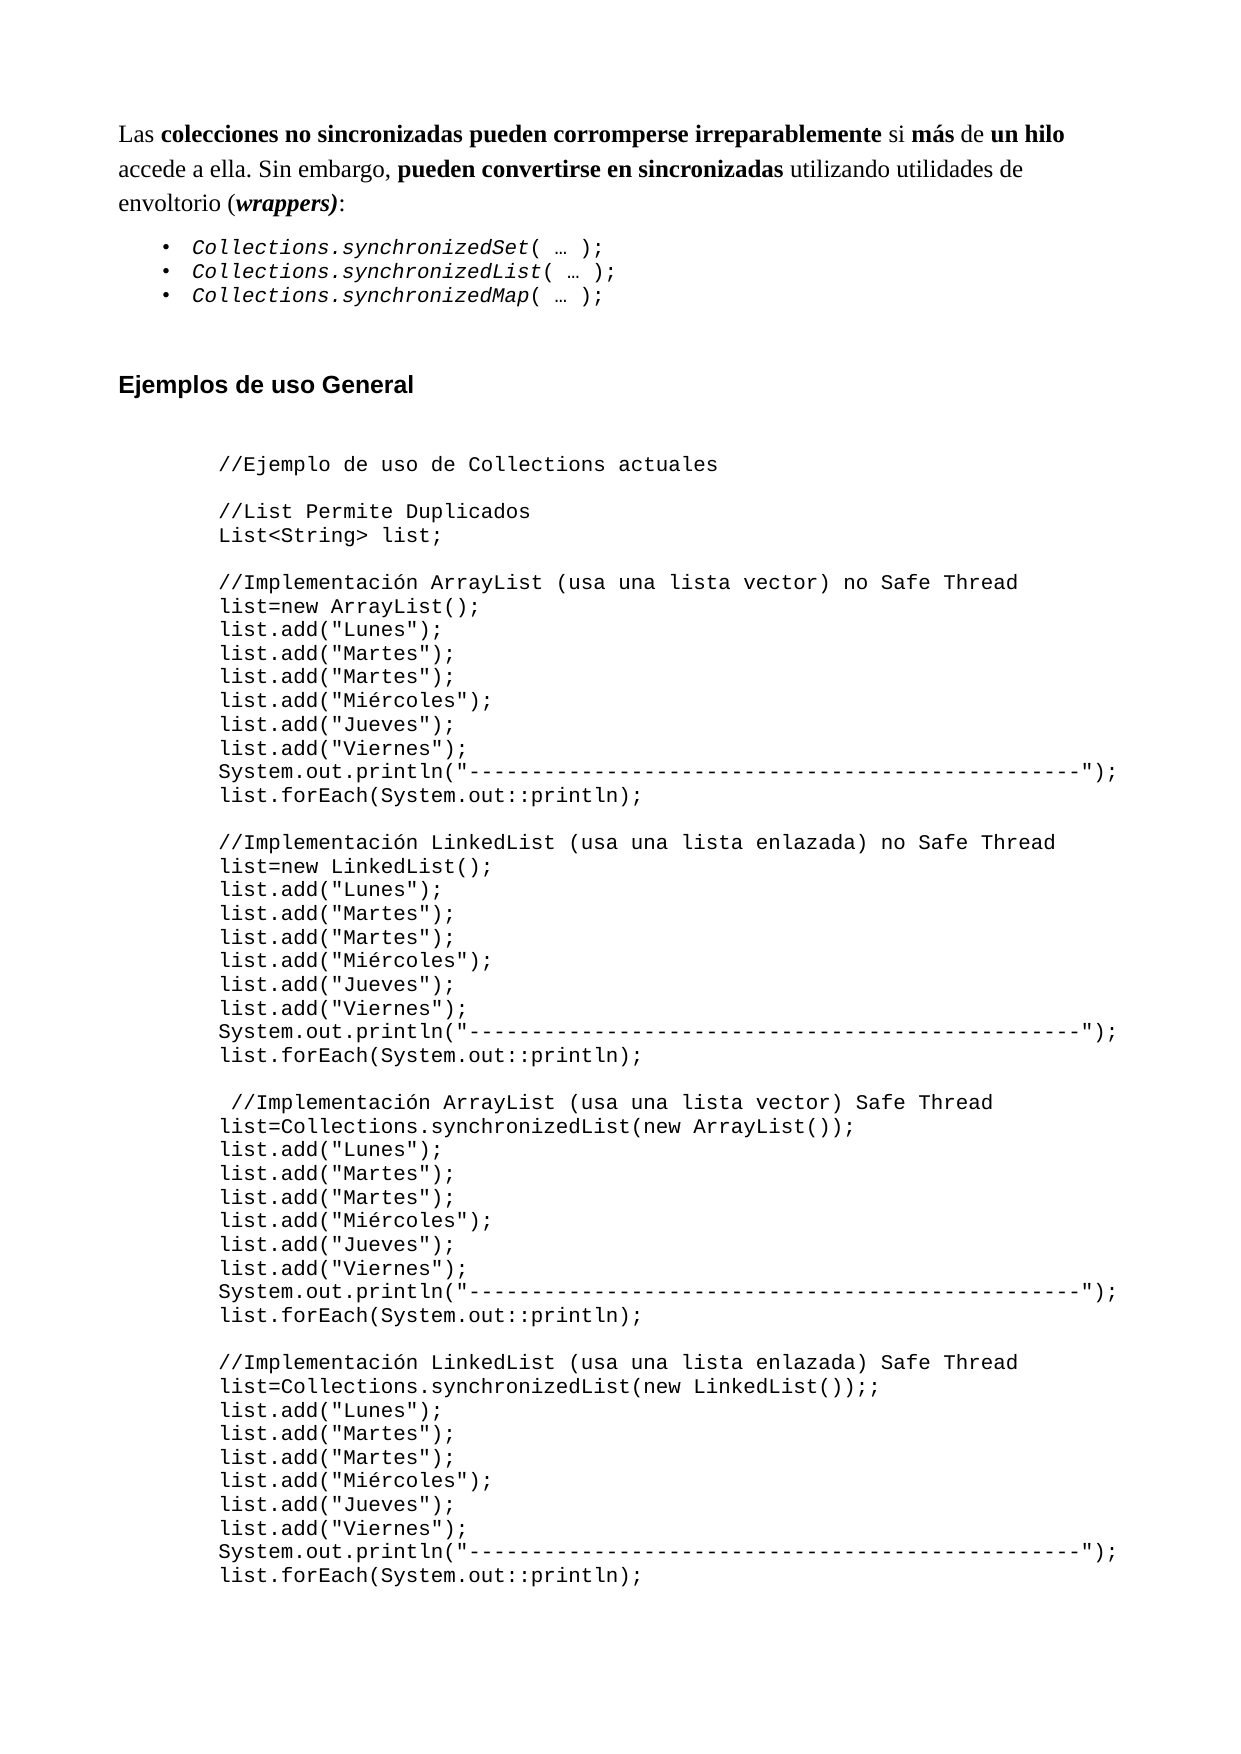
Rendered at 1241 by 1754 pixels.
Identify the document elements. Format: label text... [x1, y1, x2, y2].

text list.add("Lunes"); [118, 619, 1122, 643]
text System.out.println("-------------------------------------------------"); [118, 1541, 1122, 1565]
text list.add("Viernes"); [118, 1518, 1122, 1541]
text list.add("Martes"); [118, 1423, 1122, 1447]
text //Implementación ArrayList (usa una lista vector) Safe Thread [118, 1092, 1122, 1116]
text list.forEach(System.out::println); [118, 1565, 1122, 1589]
text list.add("Martes"); [118, 643, 1122, 667]
list Collections.synchronizedSet( … ); [162, 237, 1122, 261]
text list.forEach(System.out::println); [118, 1305, 1122, 1329]
text list.add("Miércoles"); [118, 950, 1122, 974]
text list.add("Martes"); [118, 927, 1122, 950]
text list.add("Jueves"); [118, 1494, 1122, 1518]
text list.add("Martes"); [118, 667, 1122, 690]
text System.out.println("-------------------------------------------------"); [118, 761, 1122, 785]
text list.add("Jueves"); [118, 714, 1122, 737]
text //Implementación LinkedList (usa una lista enlazada) Safe Thread [118, 1352, 1122, 1376]
text list.add("Martes"); [118, 1163, 1122, 1187]
text list.add("Martes"); [118, 1187, 1122, 1210]
text Las colecciones no sincronizadas pueden corromperse irreparablemente si más de un hilo accede a ella. Sin embargo, pueden convertirse en sincronizadas utilizando utilidades de envoltorio (wrappers): [118, 119, 1122, 217]
text //Implementación LinkedList (usa una lista enlazada) no Safe Thread [118, 832, 1122, 856]
text list.add("Lunes"); [118, 1399, 1122, 1423]
text list.add("Viernes"); [118, 998, 1122, 1021]
text list.add("Lunes"); [118, 879, 1122, 903]
text //Implementación ArrayList (usa una lista vector) no Safe Thread [118, 572, 1122, 596]
text List<String> list; [118, 525, 1122, 548]
text //List Permite Duplicados [118, 501, 1122, 525]
text list.add("Martes"); [118, 903, 1122, 927]
text list.add("Viernes"); [118, 1258, 1122, 1281]
text list.add("Jueves"); [118, 974, 1122, 998]
text list.forEach(System.out::println); [118, 785, 1122, 808]
text list.add("Martes"); [118, 1447, 1122, 1471]
text list.add("Miércoles"); [118, 1210, 1122, 1234]
text list=Collections.synchronizedList(new LinkedList());; [118, 1376, 1122, 1399]
text list=Collections.synchronizedList(new ArrayList()); [118, 1116, 1122, 1139]
list Collections.synchronizedMap( … ); [162, 285, 1122, 308]
text list.forEach(System.out::println); [118, 1045, 1122, 1068]
subtitle Ejemplos de uso General [118, 370, 1122, 398]
list Collections.synchronizedList( … ); [162, 261, 1122, 285]
text list.add("Miércoles"); [118, 690, 1122, 714]
text System.out.println("-------------------------------------------------"); [118, 1281, 1122, 1305]
text list.add("Jueves"); [118, 1234, 1122, 1258]
text list.add("Lunes"); [118, 1139, 1122, 1163]
text list.add("Miércoles"); [118, 1471, 1122, 1494]
text //Ejemplo de uso de Collections actuales [118, 454, 1122, 477]
text list.add("Viernes"); [118, 737, 1122, 761]
text System.out.println("-------------------------------------------------"); [118, 1021, 1122, 1045]
text list=new ArrayList(); [118, 596, 1122, 619]
text list=new LinkedList(); [118, 856, 1122, 879]
